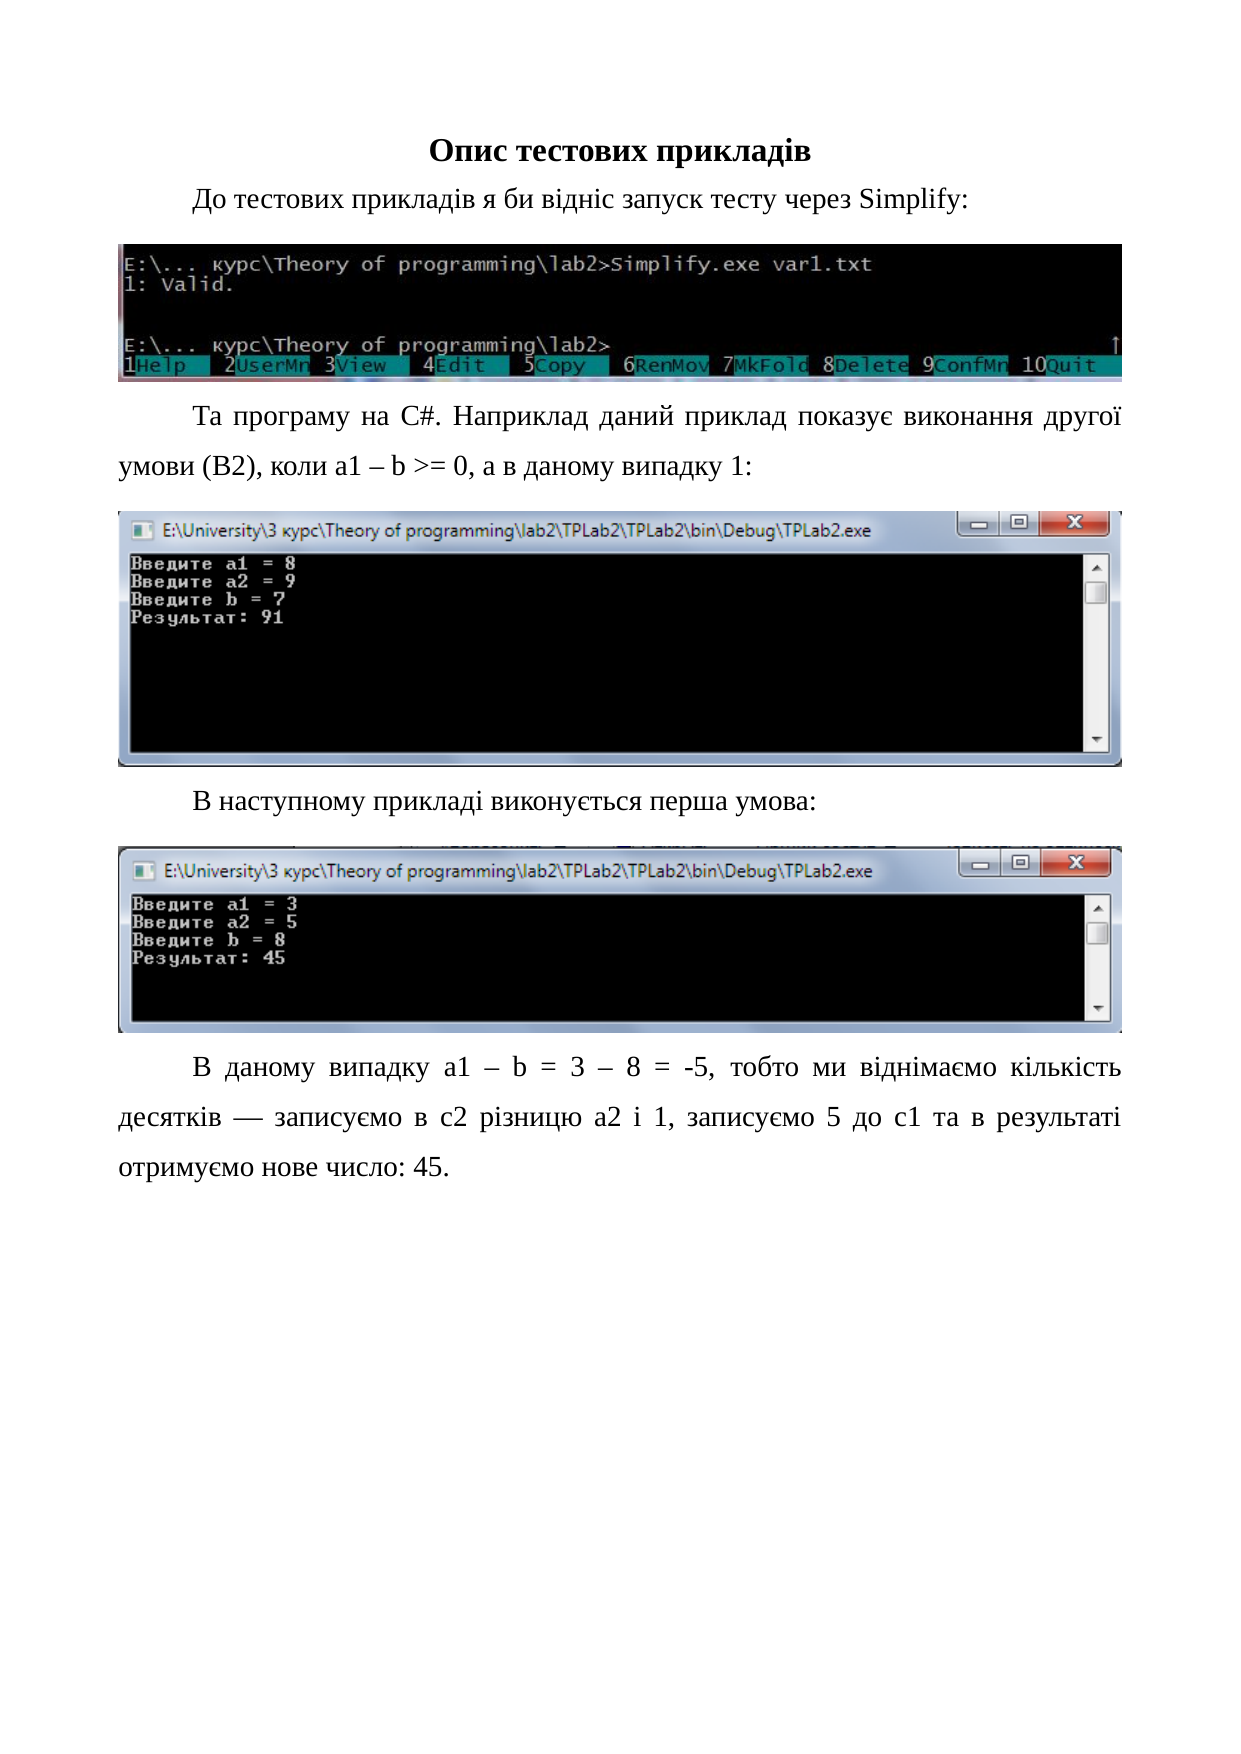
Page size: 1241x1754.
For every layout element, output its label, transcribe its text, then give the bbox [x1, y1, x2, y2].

picture [118, 244, 1122, 382]
picture [118, 846, 1122, 1033]
text В наступному прикладі виконується перша умова: [118, 767, 1122, 817]
text До тестових прикладів я би відніс запуск тесту через Simplify: [118, 181, 1122, 215]
subtitle Опис тестових прикладів [118, 131, 1122, 169]
picture [118, 511, 1122, 767]
text Та програму на C#. Наприклад даний приклад показує виконання другої умови (B2), коли a1 – b >= 0, а в даному випадку 1: [118, 382, 1122, 482]
text В даному випадку a1 – b = 3 – 8 = -5, тобто ми віднімаємо кількість десятків — записуємо в c2 різницю a2 і 1, записуємо 5 до с1 та в результаті отримуємо нове число: 45. [118, 1033, 1122, 1183]
